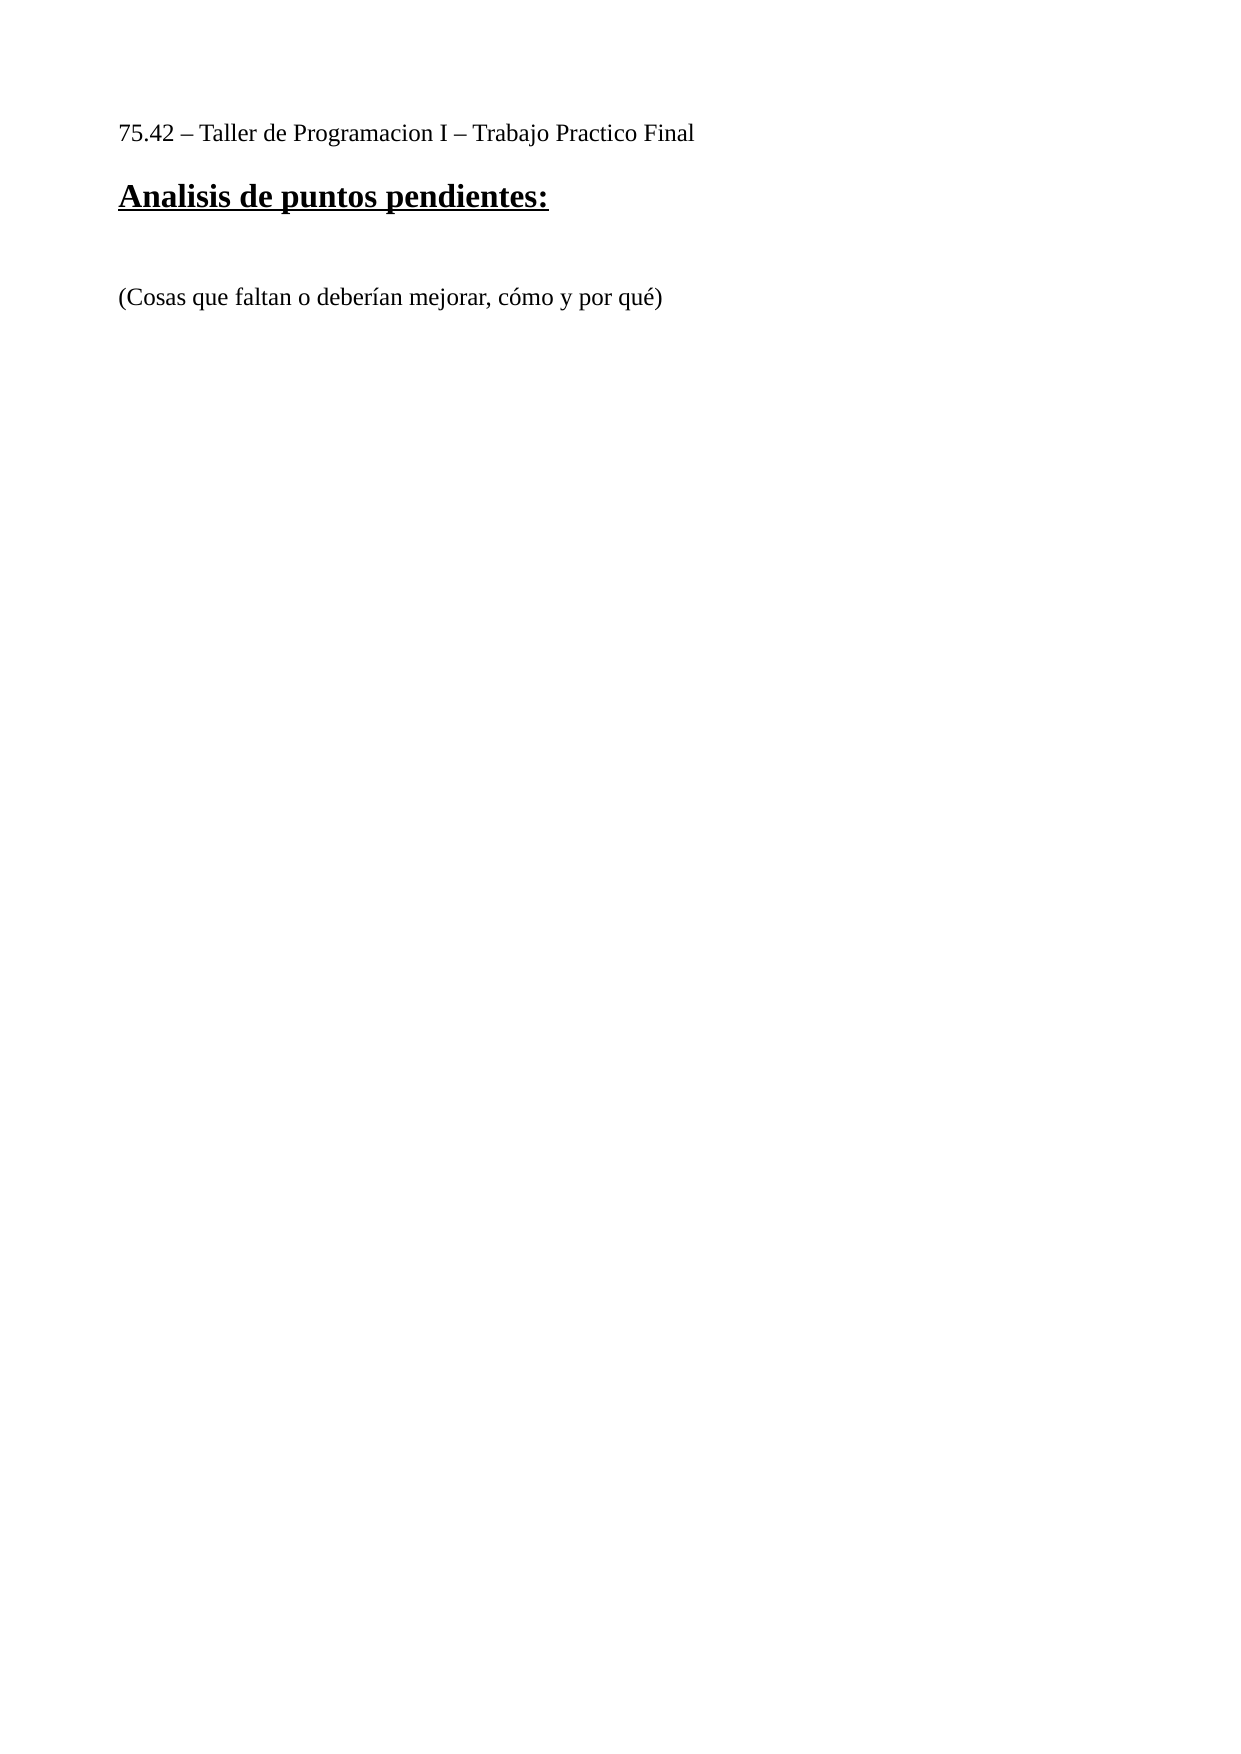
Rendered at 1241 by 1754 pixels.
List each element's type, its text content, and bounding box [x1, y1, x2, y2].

text (Cosas que faltan o deberían mejorar, cómo y por qué) [118, 282, 1122, 311]
text Analisis de puntos pendientes: [118, 176, 1122, 215]
